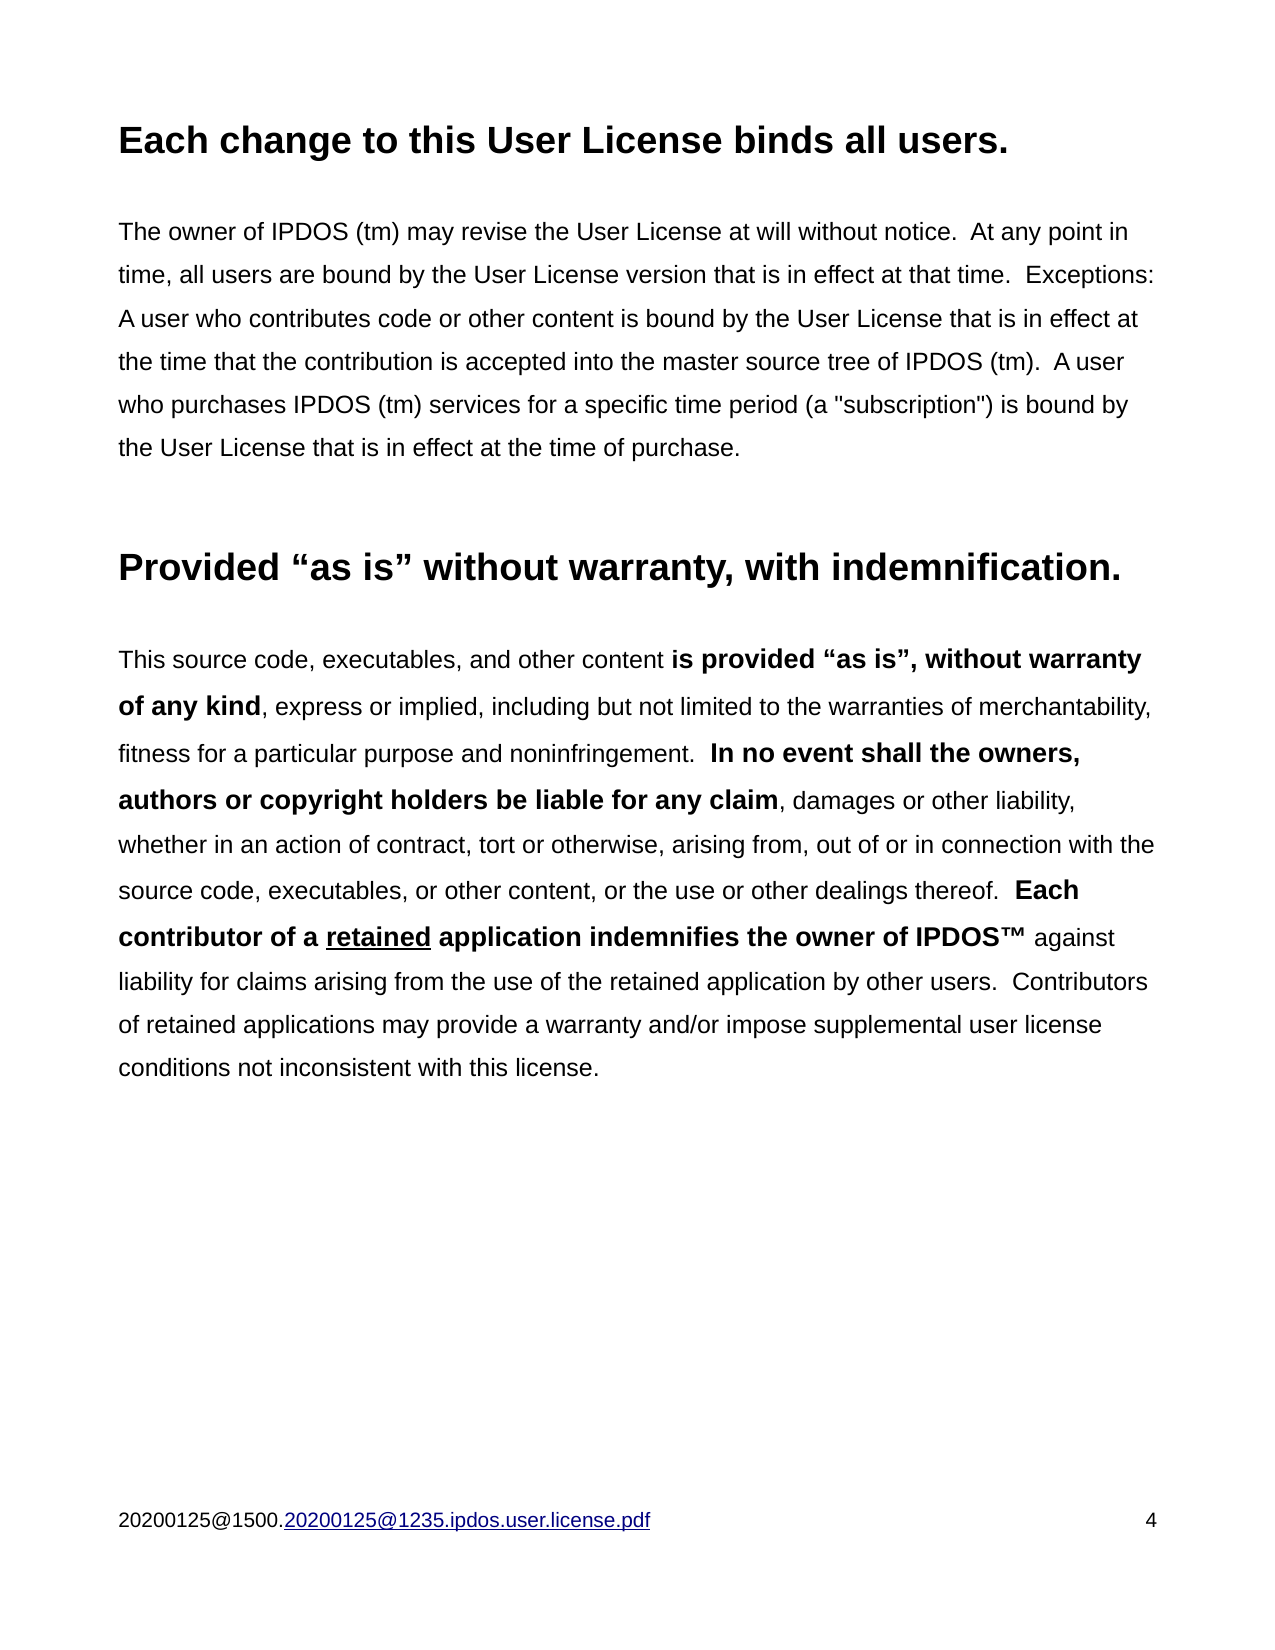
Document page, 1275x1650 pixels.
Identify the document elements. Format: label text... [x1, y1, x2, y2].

subtitle Provided “as is” without warranty, with indemnification. [118, 544, 1157, 588]
text The owner of IPDOS (tm) may revise the User License at will without notice. At any point in time, all users are bound by the User License version that is in effect at that time. Exceptions: A user who contributes code or other content is bound by the User License that is in effect at the time that the contribution is accepted into the master source tree of IPDOS (tm). A user who purchases IPDOS (tm) services for a specific time period (a "subscription") is bound by the User License that is in effect at the time of purchase. [118, 217, 1157, 462]
text This source code, executables, and other content is provided “as is”, without warranty of any kind, express or implied, including but not limited to the warranties of merchantability, fitness for a particular purpose and noninfringement. In no event shall the owners, authors or copyright holders be liable for any claim, damages or other liability, whether in an action of contract, tort or otherwise, arising from, out of or in connection with the source code, executables, or other content, or the use or other dealings thereof. Each contributor of a retained application indemnifies the owner of IPDOS™ against liability for claims arising from the use of the retained application by other users. Contributors of retained applications may provide a warranty and/or impose supplemental user license conditions not inconsistent with this license. [118, 643, 1157, 1082]
subtitle Each change to this User License binds all users. [118, 118, 1157, 162]
